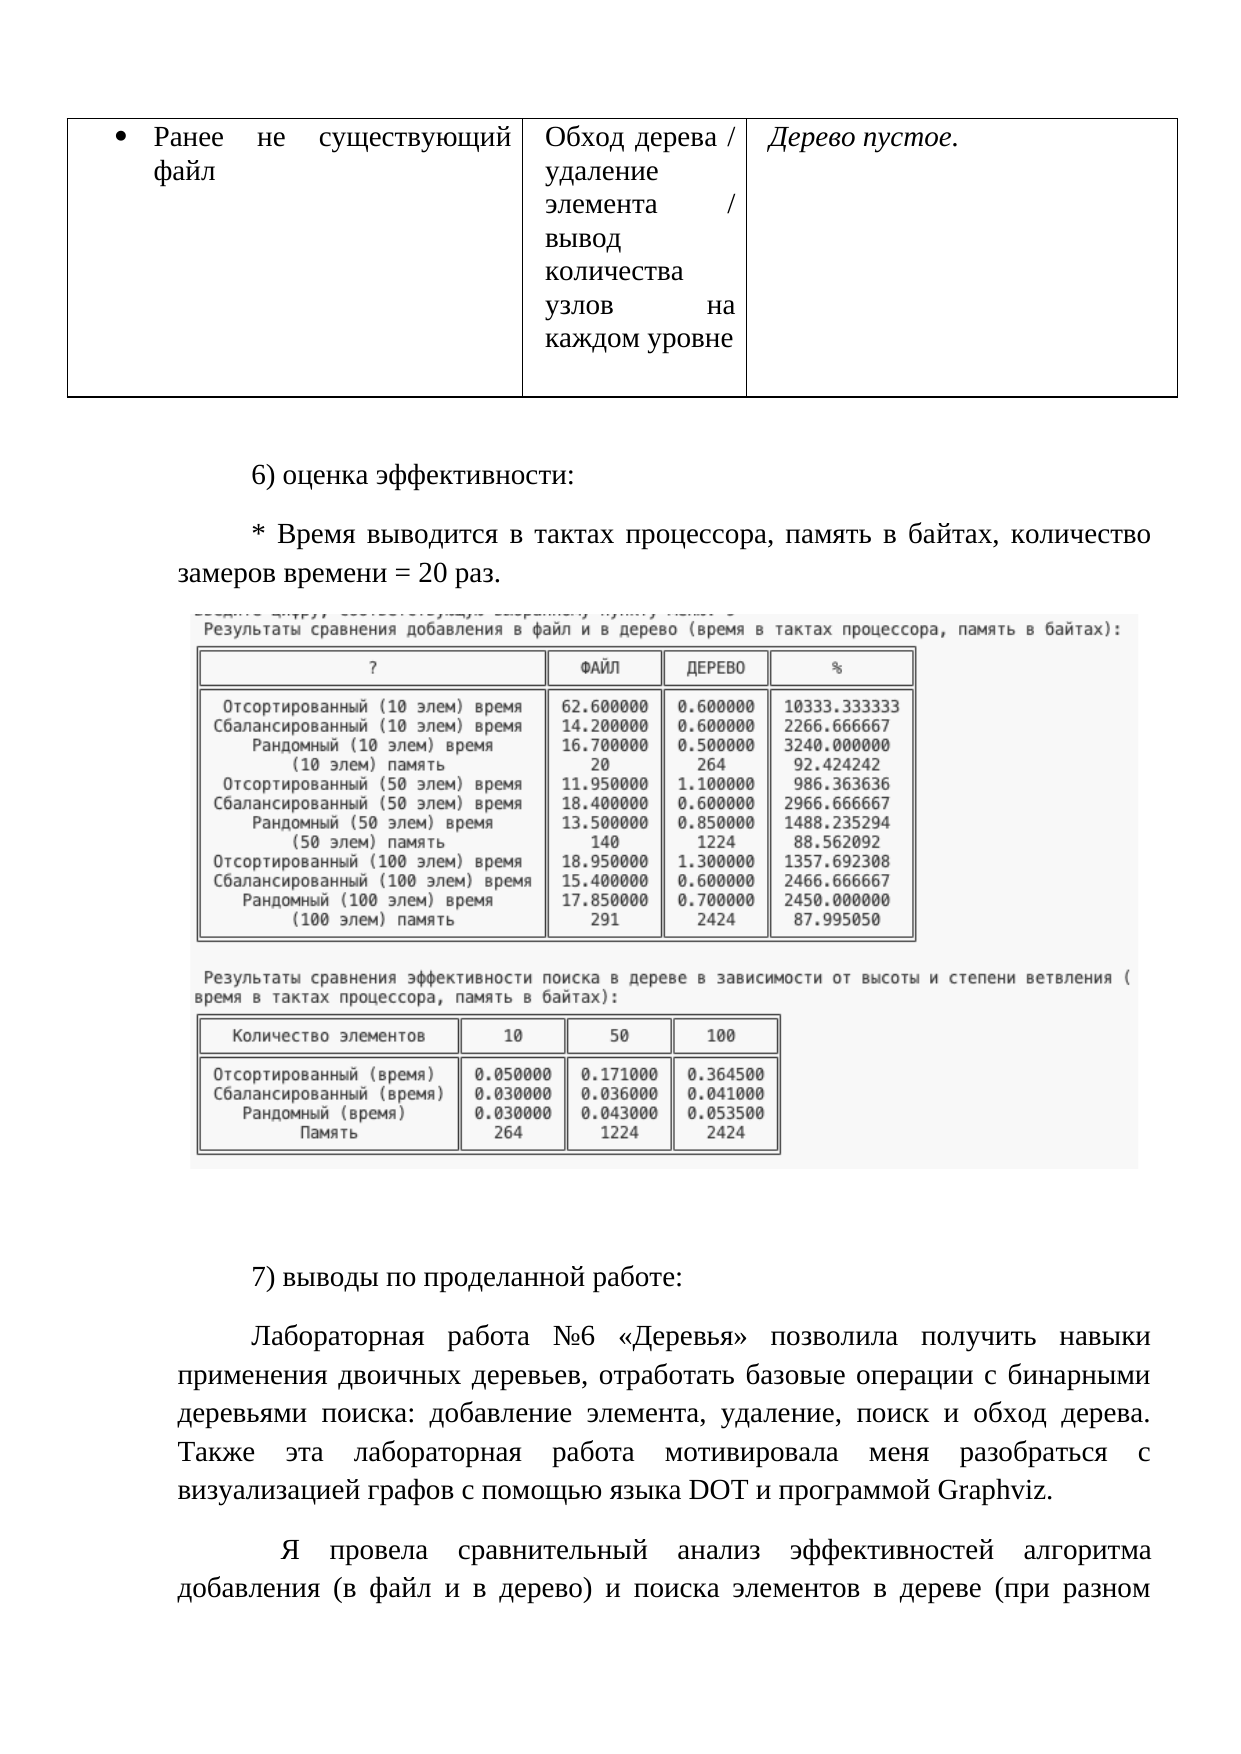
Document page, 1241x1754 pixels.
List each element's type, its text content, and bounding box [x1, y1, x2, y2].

text 7) выводы по проделанной работе: [177, 1259, 1152, 1292]
picture [190, 614, 1139, 1169]
text * Время выводится в тактах процессора, память в байтах, количество замеров времени = 20 раз. [177, 516, 1152, 588]
table_cell Дерево пустое. [747, 119, 1177, 396]
text Лабораторная работа №6 «Деревья» позволила получить навыки применения двоичных деревьев, отработать базовые операции с бинарными деревьями поиска: добавление элемента, удаление, поиск и обход дерева. Также эта лабораторная работа мотивировала меня разобраться с визуализацией графов c помощью языка DOT и программой Graphviz. [177, 1318, 1152, 1506]
text Я провела сравнительный анализ эффективностей алгоритма добавления (в файл и в дерево) и поиска элементов в дереве (при разном [177, 1532, 1152, 1604]
table_cell Обход дерева / удаление элемента / вывод количества узлов на каждом уровне [523, 119, 746, 396]
text 6) оценка эффективности: [177, 457, 1152, 490]
table_cell Ранее не существующий файл [68, 119, 522, 396]
